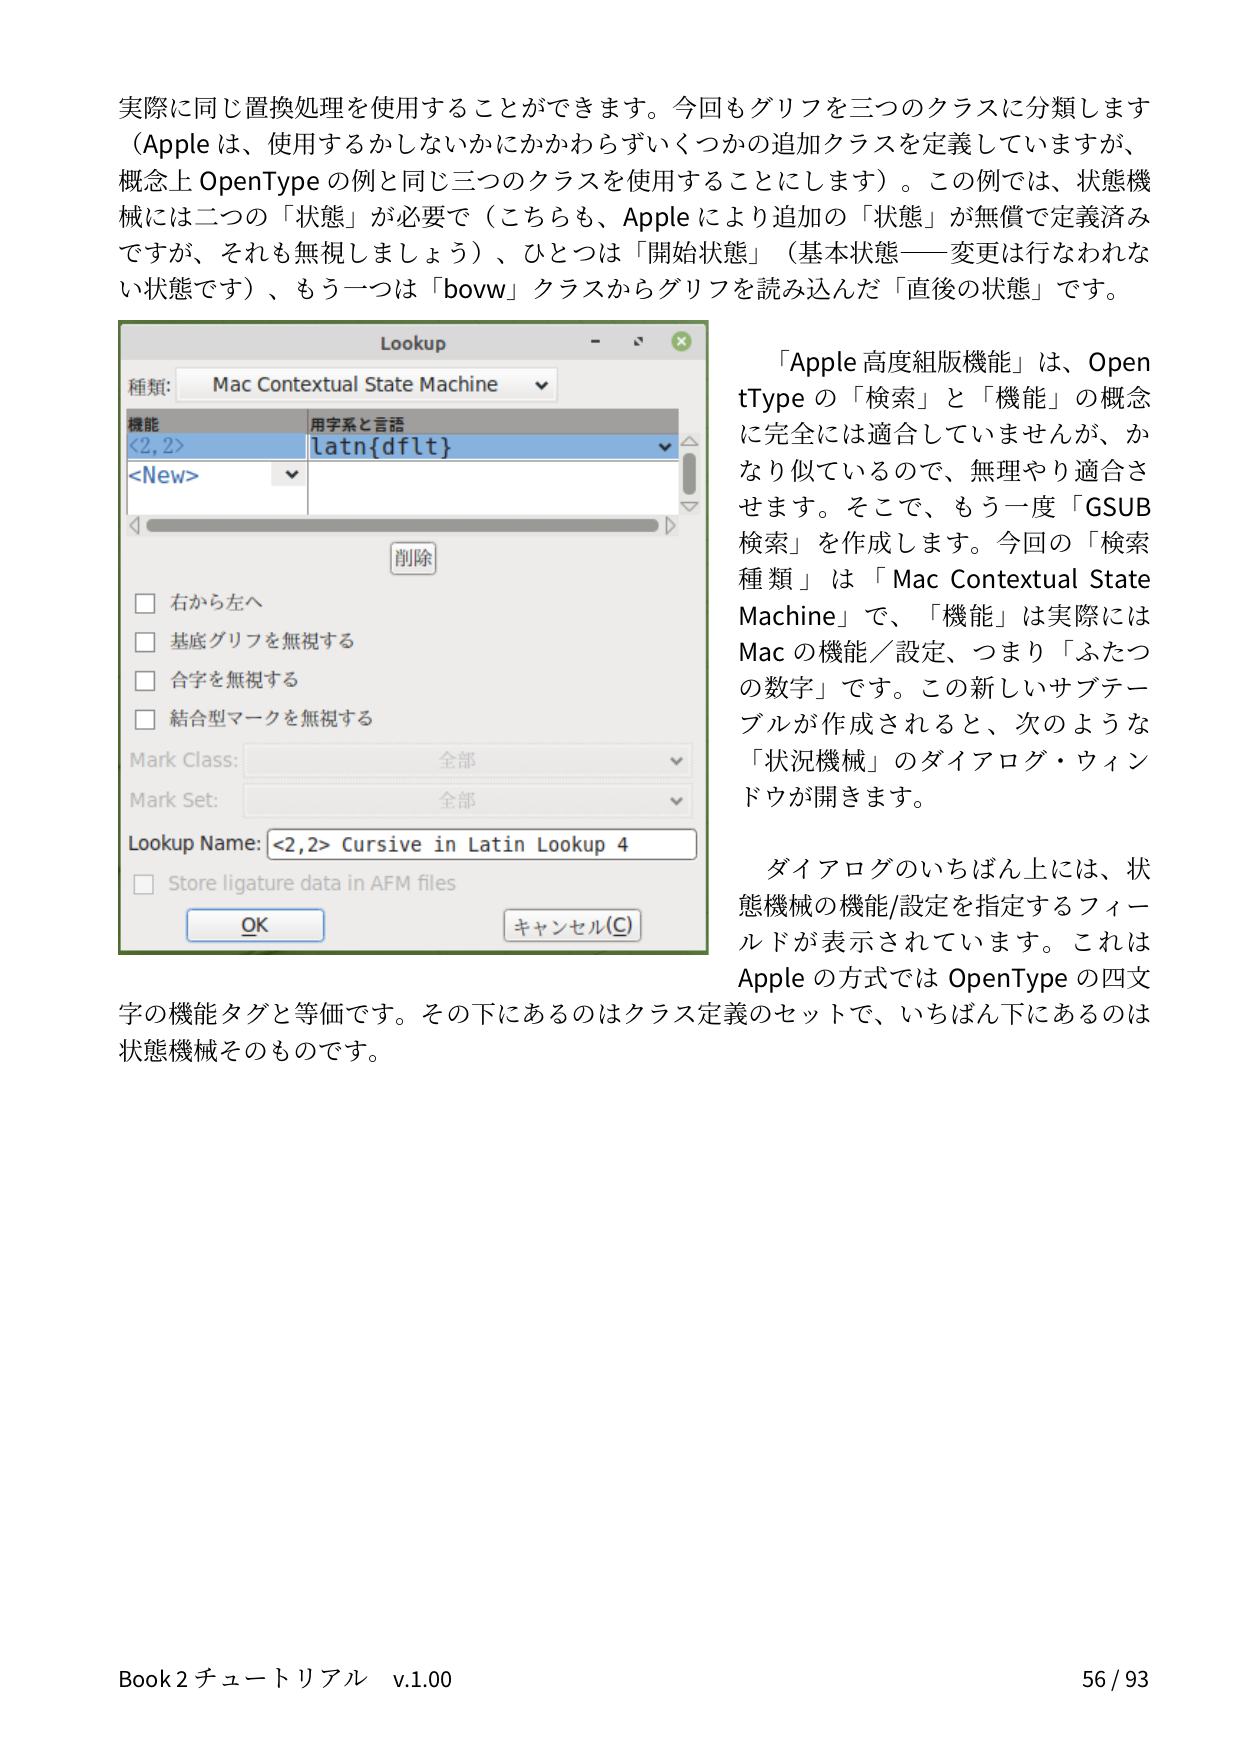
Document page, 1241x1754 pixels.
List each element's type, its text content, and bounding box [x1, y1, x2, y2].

picture [118, 320, 709, 955]
text 「Apple 高度組版機能」は、OpentType の「検索」と「機能」の概念に完全には適合していませんが、かなり似ているので、無理やり適合させます。そこで、もう一度「GSUB 検索」を作成します。今回の「検索種類」は「Mac Contextual State Machine」で、「機能」は実際には Mac の機能／設定、つまり「ふたつの数字」です。この新しいサブテーブルが作成されると、次のような「状況機械」のダイアログ・ウィンドウが開きます。 [709, 321, 1152, 813]
text 実際に同じ置換処理を使用することができます。今回もグリフを三つのクラスに分類します（Apple は、使用するかしないかにかかわらずいくつかの追加クラスを定義していますが、概念上 OpenType の例と同じ三つのクラスを使用することにします）。この例では、状態機械には二つの「状態」が必要で（こちらも、Apple により追加の「状態」が無償で定義済みですが、それも無視しましょう）、ひとつは「開始状態」（基本状態——変更は行なわれない状態です）、もう一つは「bovw」クラスからグリフを読み込んだ「直後の状態」です。 [118, 88, 1152, 306]
text ダイアログのいちばん上には、状態機械の機能/設定を指定するフィールドが表示されています。これは Apple の方式では OpenType の四文字の機能タグと等価です。その下にあるのはクラス定義のセットで、いちばん下にあるのは状態機械そのものです。 [118, 828, 1152, 1067]
